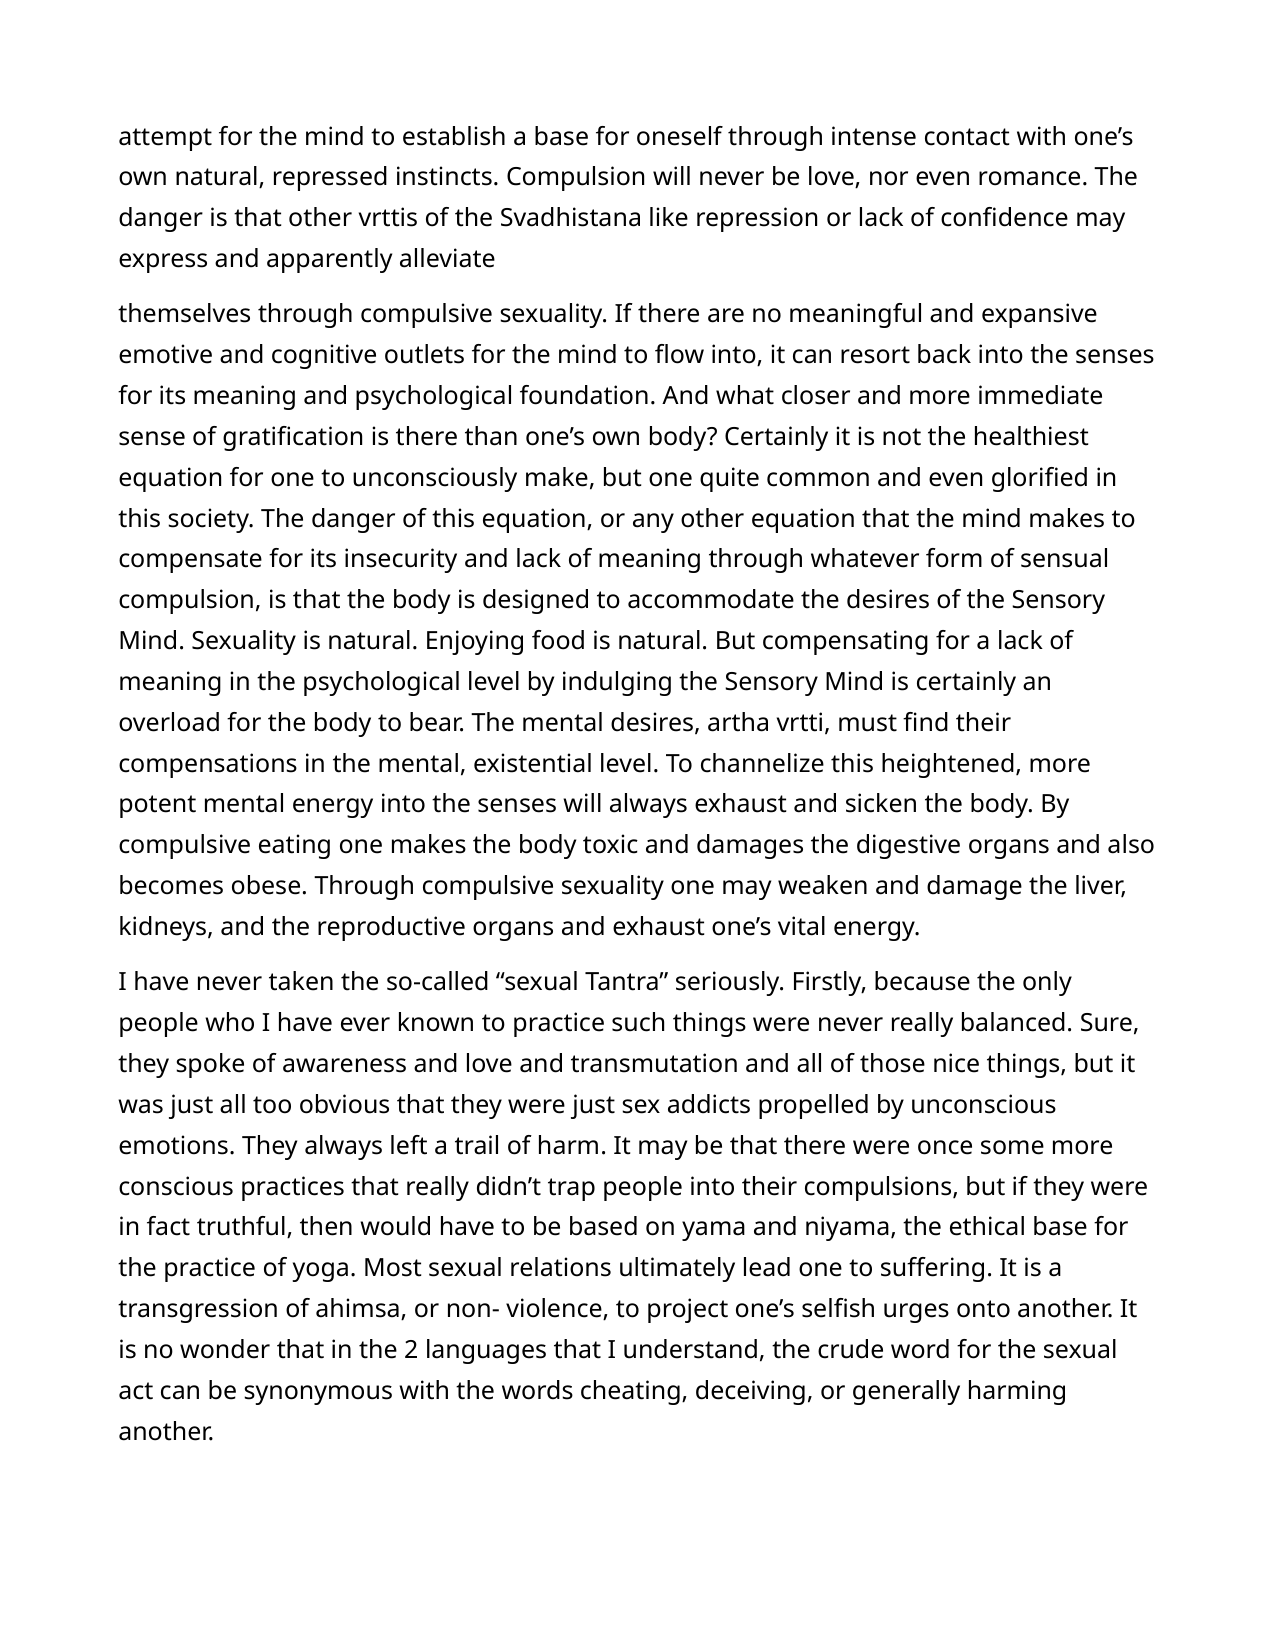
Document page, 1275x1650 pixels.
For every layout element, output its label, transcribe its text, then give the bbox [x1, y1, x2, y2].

text I have never taken the so-called “sexual Tantra” seriously. Firstly, because the only people who I have ever known to practice such things were never really balanced. Sure, they spoke of awareness and love and transmutation and all of those nice things, but it was just all too obvious that they were just sex addicts propelled by unconscious emotions. They always left a trail of harm. It may be that there were once some more conscious practices that really didn’t trap people into their compulsions, but if they were in fact truthful, then would have to be based on yama and niyama, the ethical base for the practice of yoga. Most sexual relations ultimately lead one to suffering. It is a transgression of ahimsa, or non- violence, to project one’s selfish urges onto another. It is no wonder that in the 2 languages that I understand, the crude word for the sexual act can be synonymous with the words cheating, deceiving, or generally harming another. [118, 964, 1157, 1447]
text attempt for the mind to establish a base for oneself through intense contact with one’s own natural, repressed instincts. Compulsion will never be love, nor even romance. The danger is that other vrttis of the Svadhistana like repression or lack of confidence may express and apparently alleviate [118, 118, 1157, 275]
text themselves through compulsive sexuality. If there are no meaningful and expansive emotive and cognitive outlets for the mind to flow into, it can resort back into the senses for its meaning and psychological foundation. And what closer and more immediate sense of gratification is there than one’s own body? Certainly it is not the healthiest equation for one to unconsciously make, but one quite common and even glorified in this society. The danger of this equation, or any other equation that the mind makes to compensate for its insecurity and lack of meaning through whatever form of sensual compulsion, is that the body is designed to accommodate the desires of the Sensory Mind. Sexuality is natural. Enjoying food is natural. But compensating for a lack of meaning in the psychological level by indulging the Sensory Mind is certainly an overload for the body to bear. The mental desires, artha vrtti, must find their compensations in the mental, existential level. To channelize this heightened, more potent mental energy into the senses will always exhaust and sicken the body. By compulsive eating one makes the body toxic and damages the digestive organs and also becomes obese. Through compulsive sexuality one may weaken and damage the liver, kidneys, and the reproductive organs and exhaust one’s vital energy. [118, 296, 1157, 943]
